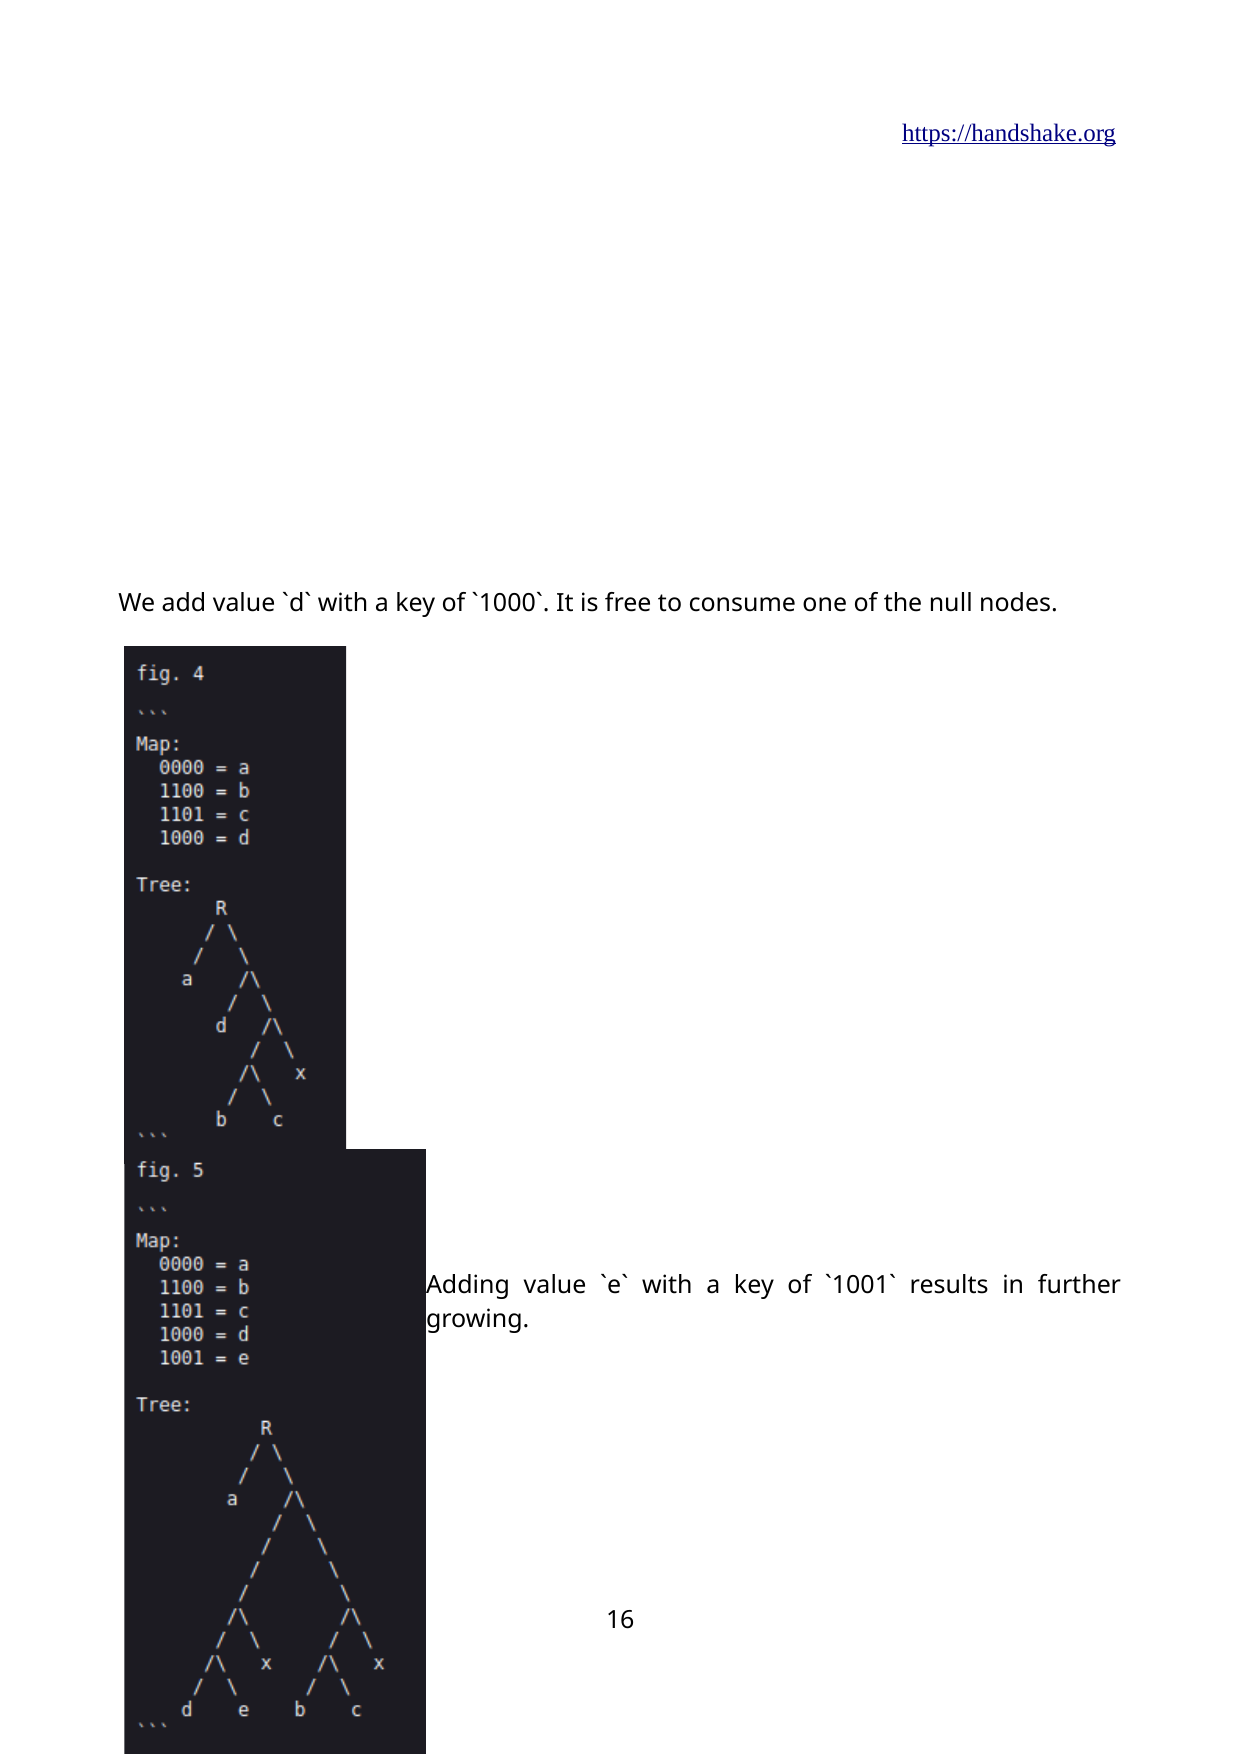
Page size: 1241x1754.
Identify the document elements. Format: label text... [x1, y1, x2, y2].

text Adding value `e` with a key of `1001` results in further growing. [426, 1266, 1122, 1334]
picture [124, 646, 426, 1754]
text We add value `d` with a key of `1000`. It is free to consume one of the null nodes. [118, 585, 1122, 619]
